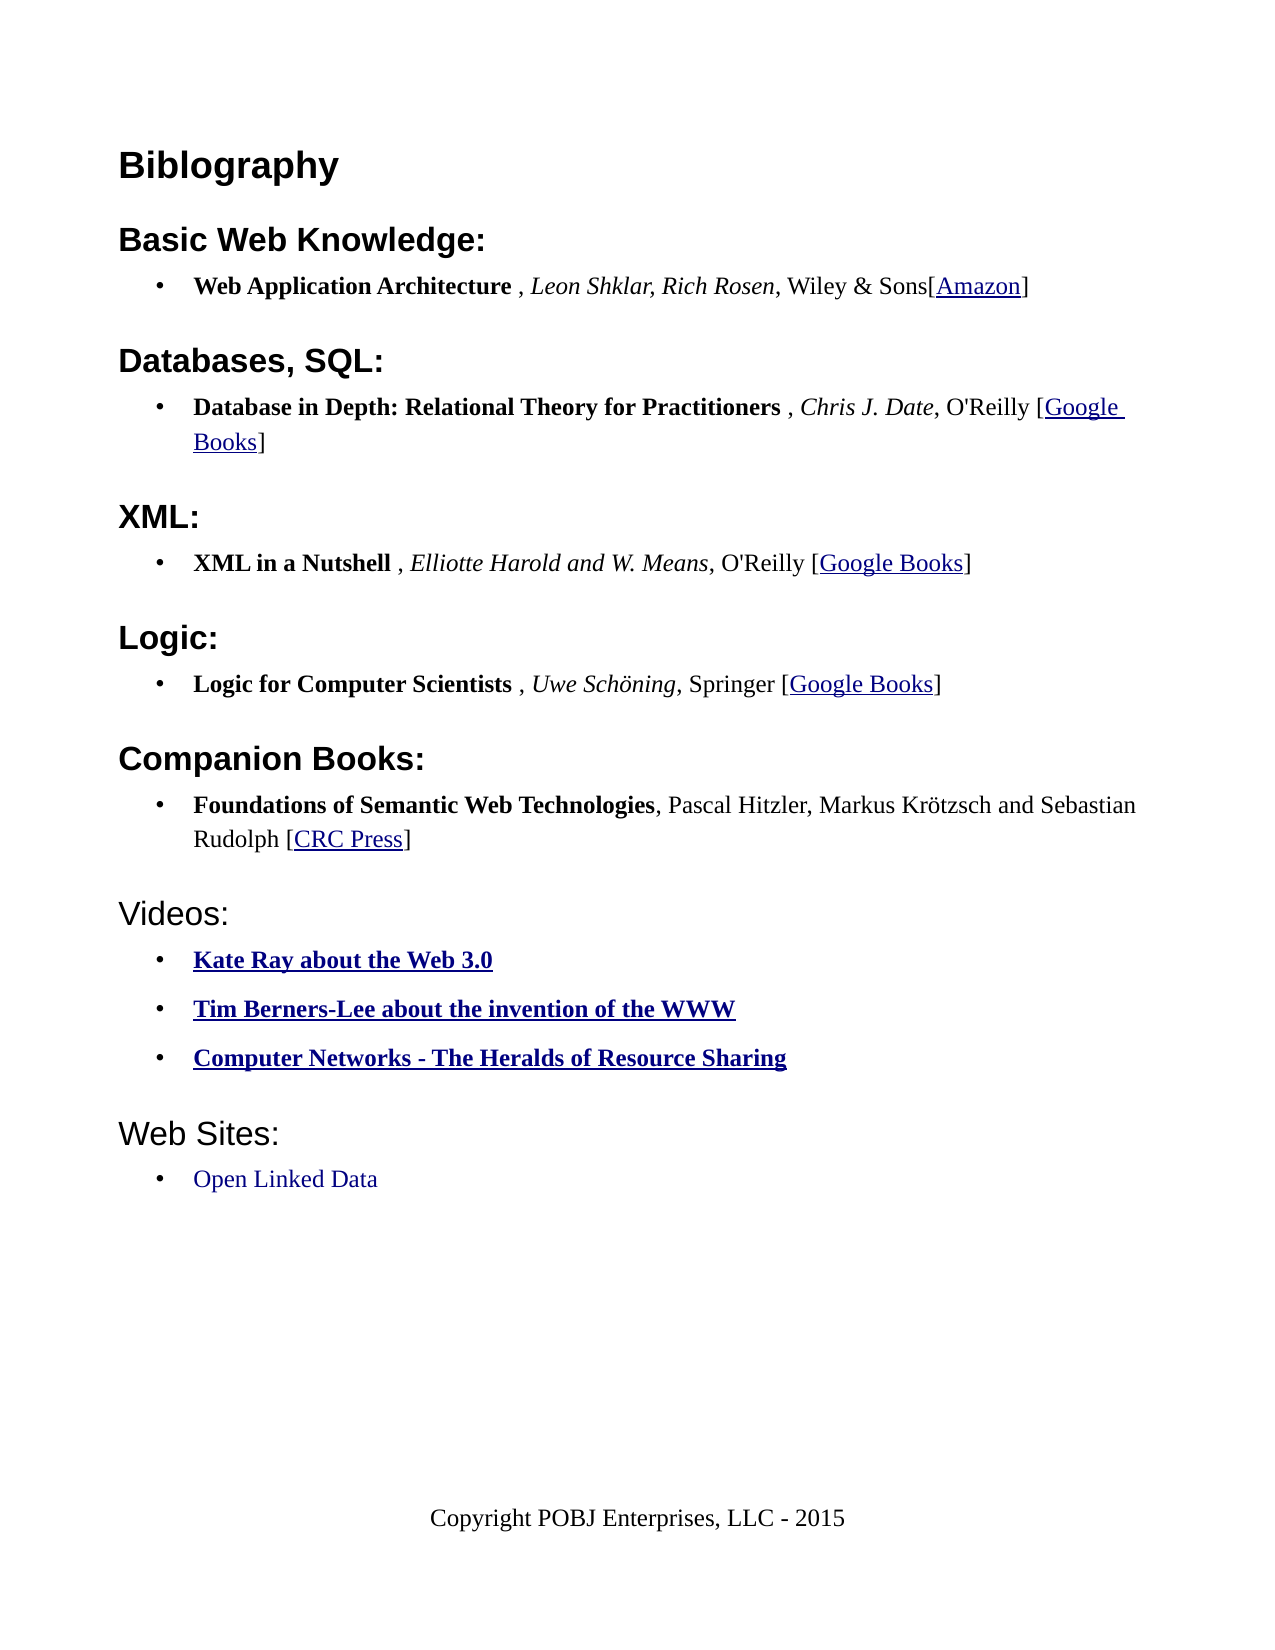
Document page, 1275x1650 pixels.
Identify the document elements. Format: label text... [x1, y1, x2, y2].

subtitle XML: [118, 497, 1157, 535]
subtitle Web Sites: [118, 1113, 1157, 1152]
list Web Application Architecture , Leon Shklar, Rich Rosen, Wiley & Sons[Amazon] [156, 271, 1157, 300]
list XML in a Nutshell , Elliotte Harold and W. Means, O'Reilly [Google Books] [156, 548, 1157, 577]
subtitle Biblography [118, 143, 1157, 187]
list Computer Networks - The Heralds of Resource Sharing [156, 1043, 1157, 1072]
subtitle Videos: [118, 894, 1157, 933]
subtitle Logic: [118, 618, 1157, 656]
list Logic for Computer Scientists , Uwe Schöning, Springer [Google Books] [156, 669, 1157, 698]
list Foundations of Semantic Web Technologies, Pascal Hitzler, Markus Krötzsch and Sebastian Rudolph [CRC Press] [156, 790, 1157, 853]
list Kate Ray about the Web 3.0 [156, 945, 1157, 974]
subtitle Companion Books: [118, 739, 1157, 777]
list Tim Berners-Lee about the invention of the WWW [156, 994, 1157, 1023]
list Database in Depth: Relational Theory for Practitioners , Chris J. Date, O'Reilly [Google Books] [156, 392, 1157, 456]
subtitle Databases, SQL: [118, 341, 1157, 380]
list Open Linked Data [156, 1164, 1157, 1193]
subtitle Basic Web Knowledge: [118, 220, 1157, 259]
